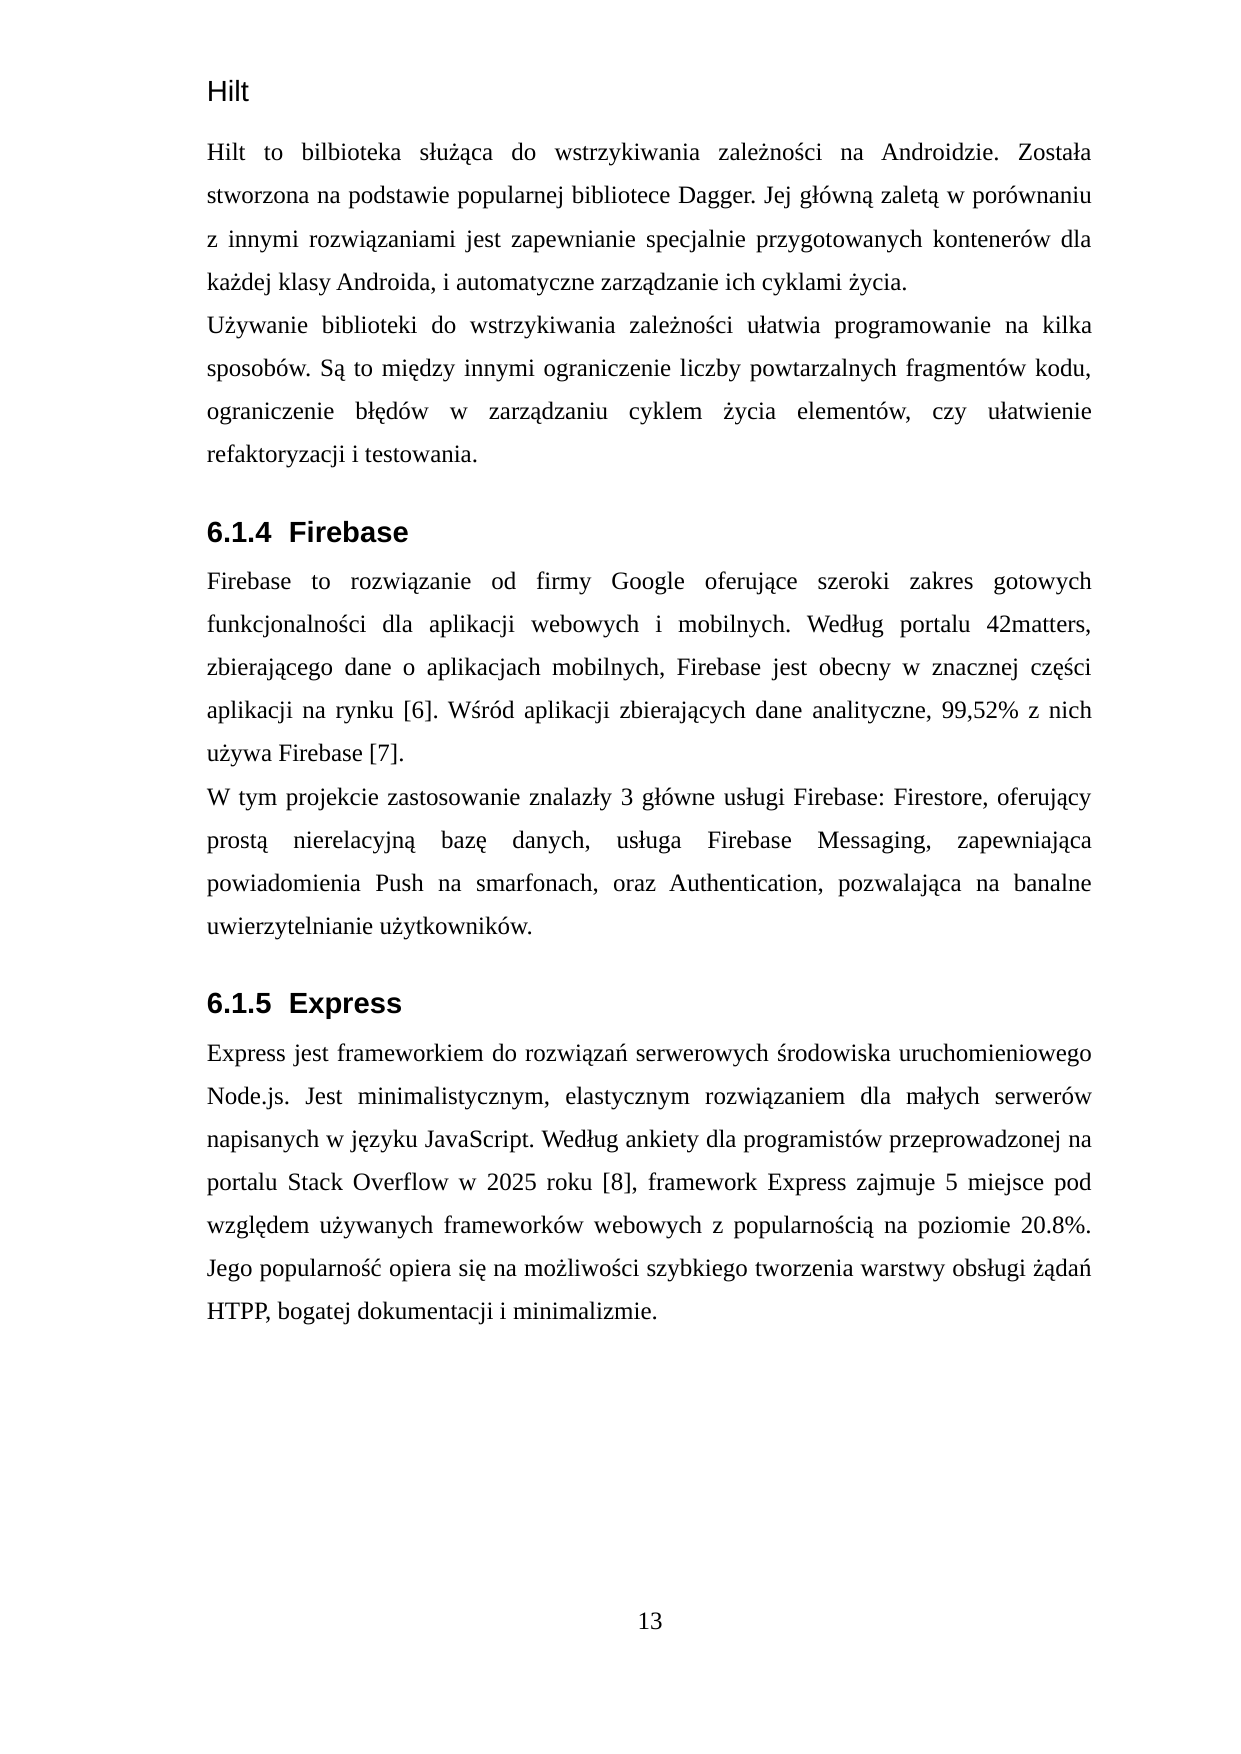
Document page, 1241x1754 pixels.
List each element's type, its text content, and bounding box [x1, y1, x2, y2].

text Hilt to bilbioteka służąca do wstrzykiwania zależności na Androidzie. Została stworzona na podstawie popularnej bibliotece Dagger. Jej główną zaletą w porównaniu z innymi rozwiązaniami jest zapewnianie specjalnie przygotowanych kontenerów dla każdej klasy Androida, i automatyczne zarządzanie ich cyklami życia. [207, 137, 1093, 296]
text W tym projekcie zastosowanie znalazły 3 główne usługi Firebase: Firestore, oferujący prostą nierelacyjną bazę danych, usługa Firebase Messaging, zapewniająca powiadomienia Push na smarfonach, oraz Authentication, pozwalająca na banalne uwierzytelnianie użytkowników. [207, 782, 1093, 940]
text Firebase to rozwiązanie od firmy Google oferujące szeroki zakres gotowych funkcjonalności dla aplikacji webowych i mobilnych. Według portalu 42matters, zbierającego dane o aplikacjach mobilnych, Firebase jest obecny w znacznej części aplikacji na rynku [6]. Wśród aplikacji zbierających dane analityczne, 99,52% z nich używa Firebase [7]. [207, 566, 1093, 767]
subtitle Express [207, 986, 1093, 1020]
text Express jest frameworkiem do rozwiązań serwerowych środowiska uruchomieniowego Node.js. Jest minimalistycznym, elastycznym rozwiązaniem dla małych serwerów napisanych w języku JavaScript. Według ankiety dla programistów przeprowadzonej na portalu Stack Overflow w 2025 roku [8], framework Express zajmuje 5 miejsce pod względem używanych frameworków webowych z popularnością na poziomie 20.8%. Jego popularność opiera się na możliwości szybkiego tworzenia warstwy obsługi żądań HTPP, bogatej dokumentacji i minimalizmie. [207, 1038, 1093, 1325]
subtitle Firebase [207, 515, 1093, 548]
text Używanie biblioteki do wstrzykiwania zależności ułatwia programowanie na kilka sposobów. Są to między innymi ograniczenie liczby powtarzalnych fragmentów kodu, ograniczenie błędów w zarządzaniu cyklem życia elementów, czy ułatwienie refaktoryzacji i testowania. [207, 310, 1093, 468]
subtitle Hilt [207, 74, 1093, 107]
